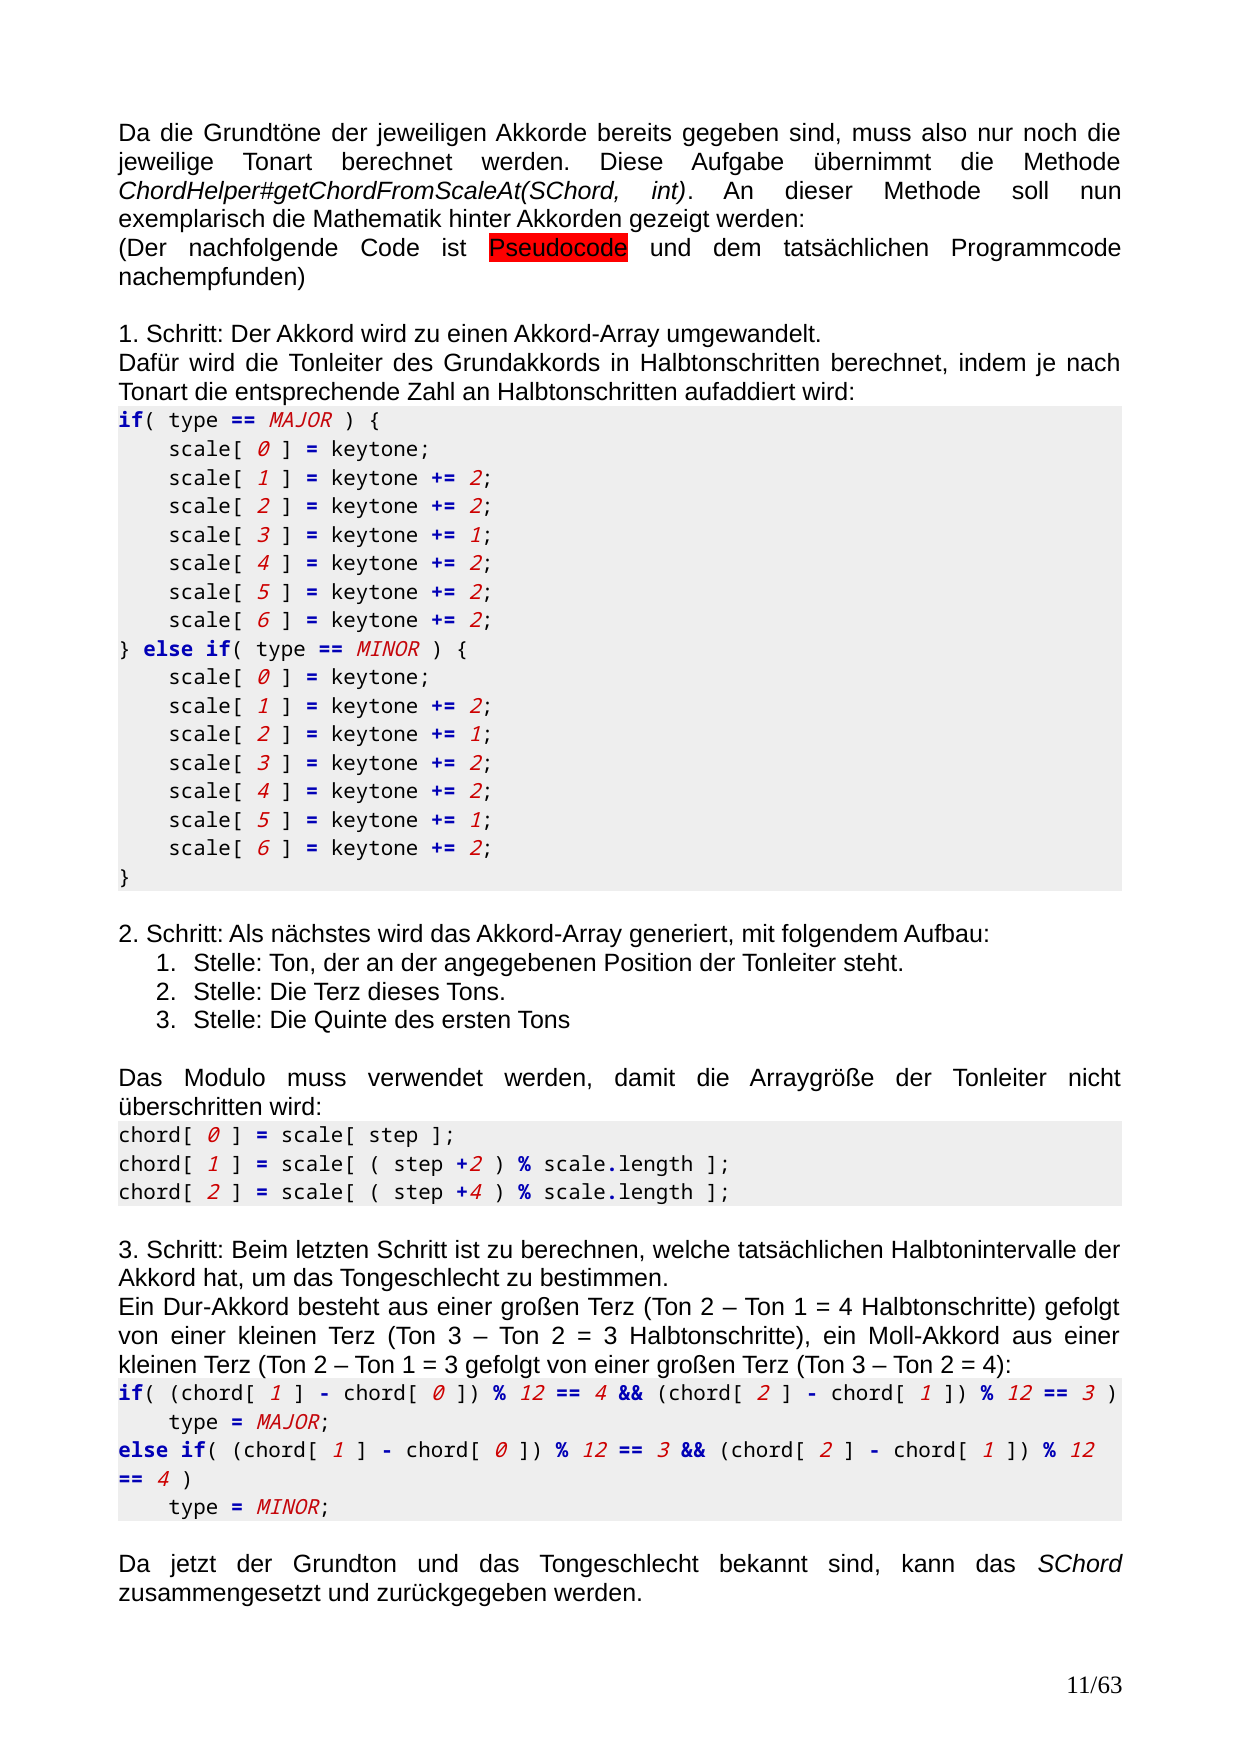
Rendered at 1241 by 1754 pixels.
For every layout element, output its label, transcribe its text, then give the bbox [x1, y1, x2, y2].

text scale[ 2 ] = keytone += 2; [118, 491, 1122, 520]
text scale[ 1 ] = keytone += 2; [118, 463, 1122, 491]
text scale[ 0 ] = keytone; [118, 662, 1122, 691]
text scale[ 4 ] = keytone += 2; [118, 548, 1122, 577]
text scale[ 0 ] = keytone; [118, 434, 1122, 463]
text 3. Schritt: Beim letzten Schritt ist zu berechnen, welche tatsächlichen Halbtonintervalle der Akkord hat, um das Tongeschlecht zu bestimmen. [118, 1234, 1122, 1292]
text (Der nachfolgende Code ist Pseudocode und dem tatsächlichen Programmcode nachempfunden) [118, 233, 1122, 291]
text scale[ 5 ] = keytone += 2; [118, 577, 1122, 605]
text scale[ 3 ] = keytone += 1; [118, 520, 1122, 548]
text else if( (chord[ 1 ] - chord[ 0 ]) % 12 == 3 && (chord[ 2 ] - chord[ 1 ]) % 12 == 4 ) [118, 1435, 1122, 1492]
text chord[ 2 ] = scale[ ( step +4 ) % scale.length ]; [118, 1177, 1122, 1206]
text Dafür wird die Tonleiter des Grundakkords in Halbtonschritten berechnet, indem je nach Tonart die entsprechende Zahl an Halbtonschritten aufaddiert wird: [118, 348, 1122, 406]
text Da jetzt der Grundton und das Tongeschlecht bekannt sind, kann das SChord zusammengesetzt und zurückgegeben werden. [118, 1549, 1122, 1607]
text chord[ 1 ] = scale[ ( step +2 ) % scale.length ]; [118, 1149, 1122, 1177]
text chord[ 0 ] = scale[ step ]; [118, 1121, 1122, 1149]
text Ein Dur-Akkord besteht aus einer großen Terz (Ton 2 – Ton 1 = 4 Halbtonschritte) gefolgt von einer kleinen Terz (Ton 3 – Ton 2 = 3 Halbtonschritte), ein Moll-Akkord aus einer kleinen Terz (Ton 2 – Ton 1 = 3 gefolgt von einer großen Terz (Ton 3 – Ton 2 = 4): [118, 1292, 1122, 1378]
text Das Modulo muss verwendet werden, damit die Arraygröße der Tonleiter nicht überschritten wird: [118, 1063, 1122, 1121]
text type = MAJOR; [118, 1407, 1122, 1435]
text type = MINOR; [118, 1492, 1122, 1521]
text 2. Schritt: Als nächstes wird das Akkord-Array generiert, mit folgendem Aufbau: [118, 919, 1122, 948]
text scale[ 2 ] = keytone += 1; [118, 719, 1122, 748]
text scale[ 1 ] = keytone += 2; [118, 691, 1122, 719]
text } [118, 862, 1122, 891]
text Da die Grundtöne der jeweiligen Akkorde bereits gegeben sind, muss also nur noch die jeweilige Tonart berechnet werden. Diese Aufgabe übernimmt die Methode ChordHelper#getChordFromScaleAt(SChord, int). An dieser Methode soll nun exemplarisch die Mathematik hinter Akkorden gezeigt werden: [118, 118, 1122, 233]
text 1. Schritt: Der Akkord wird zu einen Akkord-Array umgewandelt. [118, 319, 1122, 348]
text scale[ 5 ] = keytone += 1; [118, 805, 1122, 833]
list Stelle: Die Terz dieses Tons. [156, 977, 1122, 1006]
list Stelle: Ton, der an der angegebenen Position der Tonleiter steht. [156, 948, 1122, 977]
text } else if( type == MINOR ) { [118, 634, 1122, 662]
text scale[ 4 ] = keytone += 2; [118, 776, 1122, 805]
text scale[ 6 ] = keytone += 2; [118, 833, 1122, 862]
text scale[ 3 ] = keytone += 2; [118, 748, 1122, 776]
text scale[ 6 ] = keytone += 2; [118, 605, 1122, 634]
list Stelle: Die Quinte des ersten Tons [156, 1006, 1122, 1034]
text if( type == MAJOR ) { [118, 406, 1122, 434]
text if( (chord[ 1 ] - chord[ 0 ]) % 12 == 4 && (chord[ 2 ] - chord[ 1 ]) % 12 == 3 ) [118, 1378, 1122, 1407]
